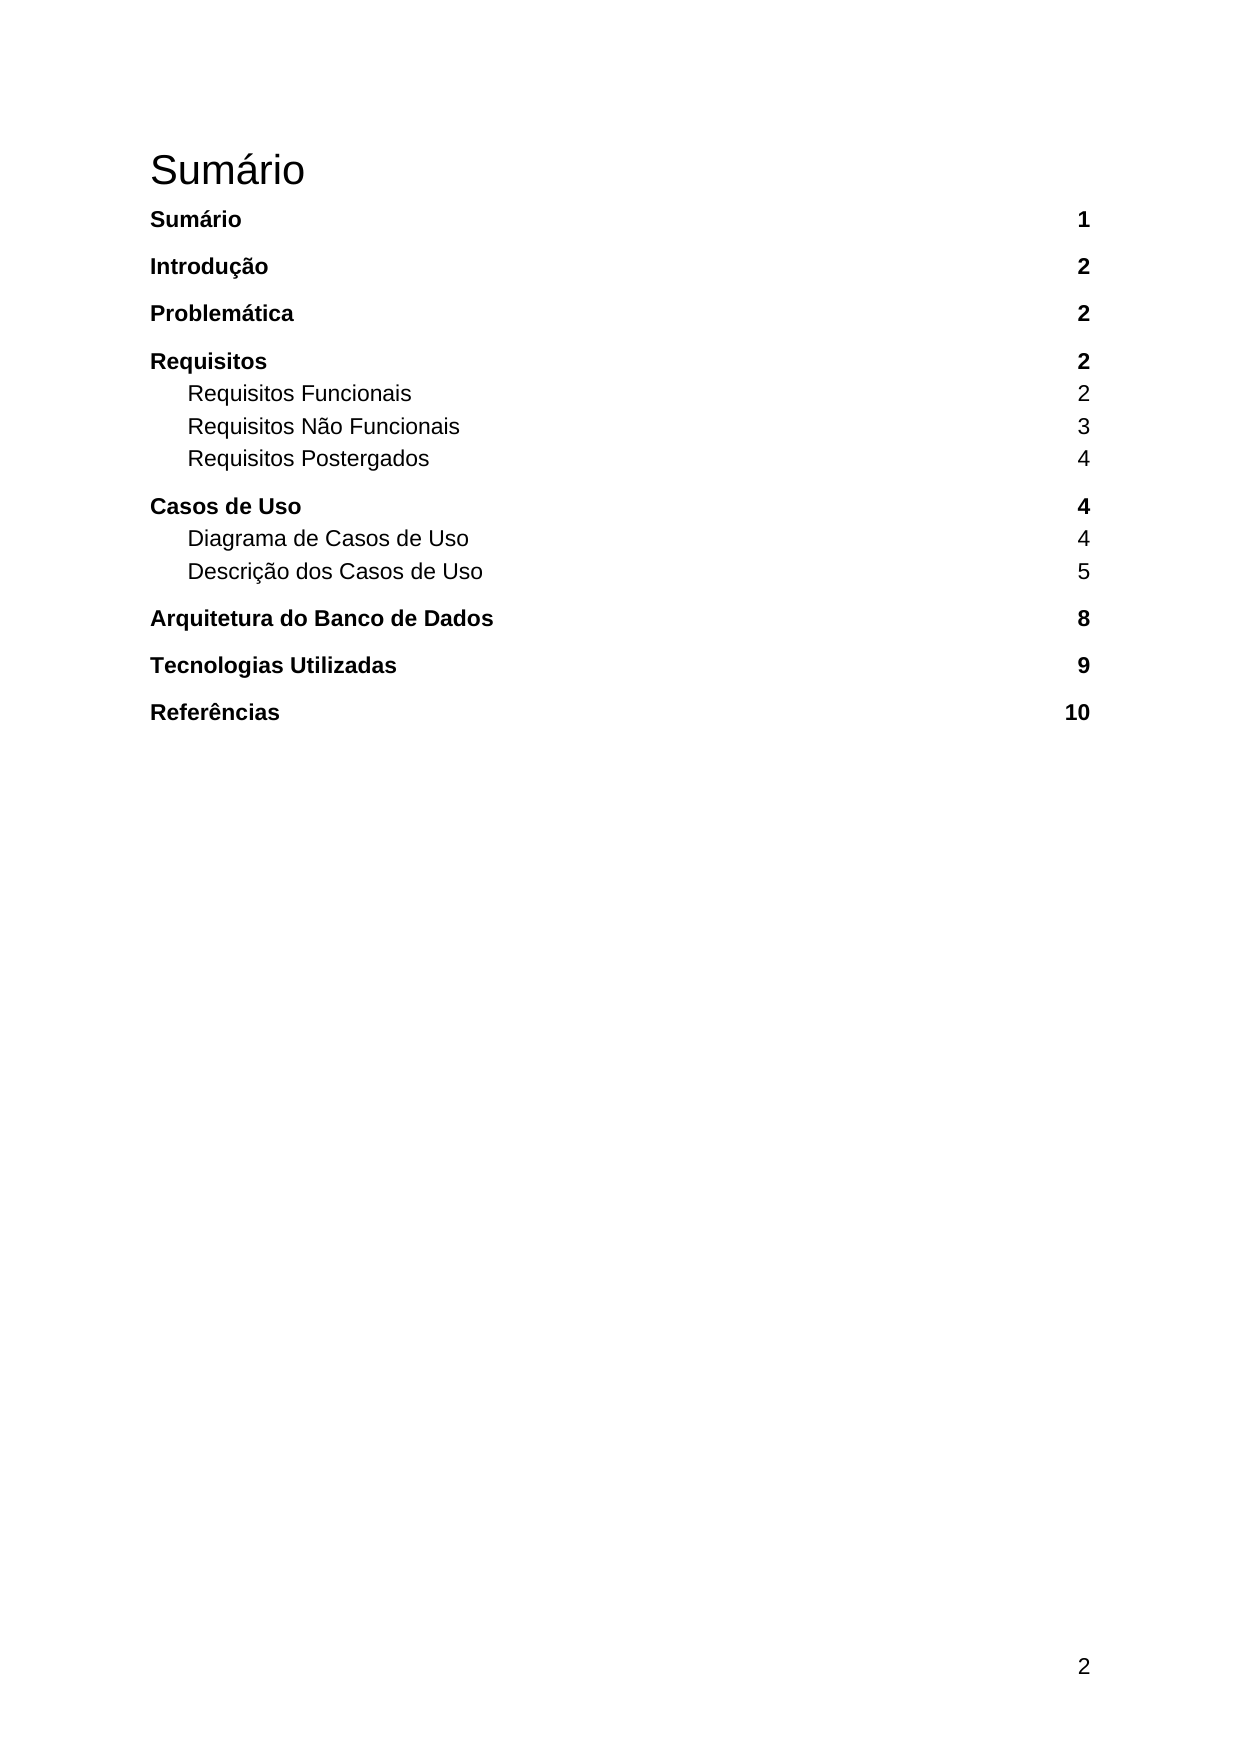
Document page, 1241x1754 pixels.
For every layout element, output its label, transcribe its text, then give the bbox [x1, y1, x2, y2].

text Tecnologias Utilizadas 9 [150, 652, 1090, 678]
text Requisitos Postergados 4 [187, 445, 1090, 472]
text Descrição dos Casos de Uso 5 [187, 558, 1090, 584]
text Problemática 2 [150, 300, 1090, 327]
text Requisitos Funcionais 2 [187, 380, 1090, 407]
text Arquitetura do Banco de Dados 8 [150, 605, 1090, 631]
text Referências 10 [150, 699, 1090, 726]
subtitle Sumário [150, 146, 1090, 193]
text Requisitos 2 [150, 348, 1090, 374]
text Sumário 1 [150, 206, 1090, 232]
text Requisitos Não Funcionais 3 [187, 413, 1090, 439]
text Diagrama de Casos de Uso 4 [187, 525, 1090, 552]
text Introdução 2 [150, 253, 1090, 279]
text Casos de Uso 4 [150, 493, 1090, 519]
